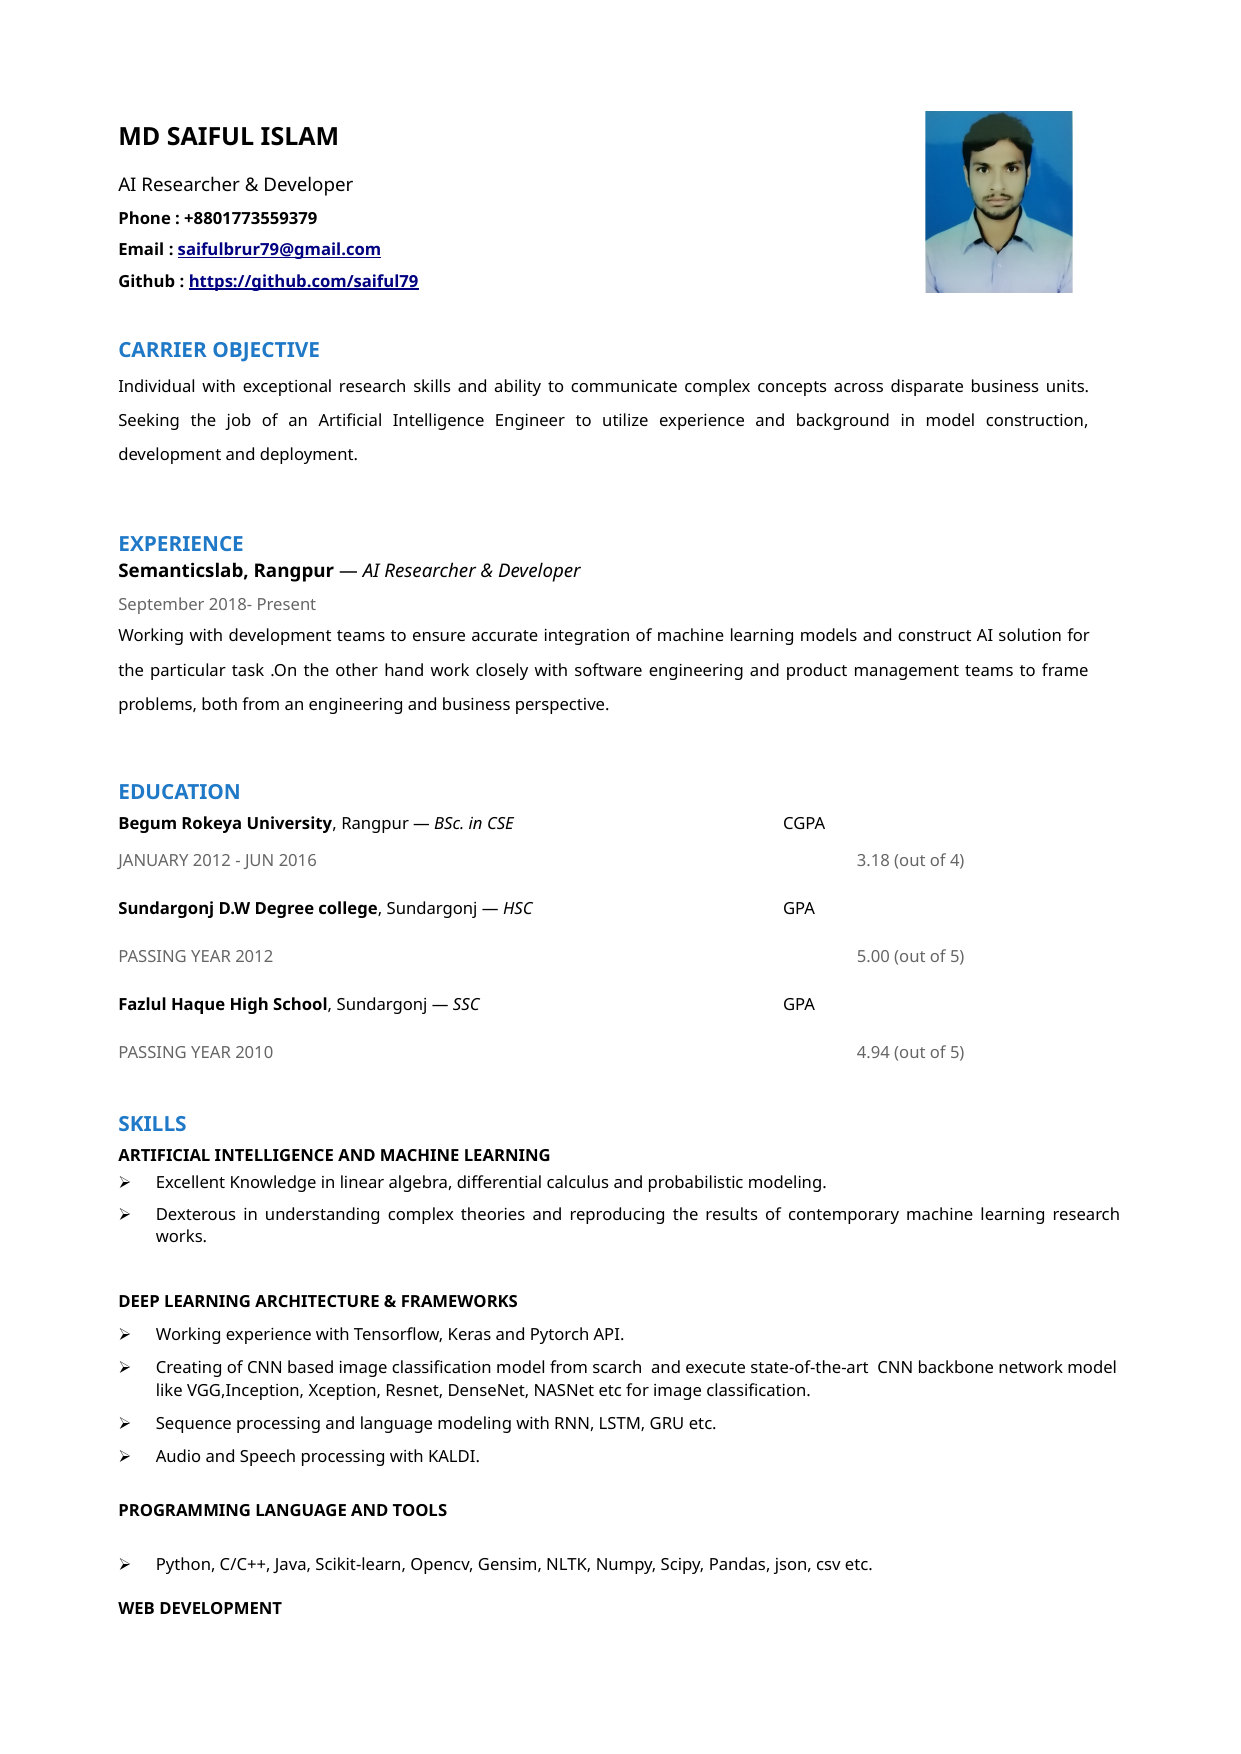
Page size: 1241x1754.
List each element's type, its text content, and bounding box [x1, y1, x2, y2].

subtitle Fazlul Haque High School, Sundargonj — SSC GPA [118, 993, 1091, 1016]
list Creating of CNN based image classification model from scarch and execute state-of-the-art CNN backbone network model like VGG,Inception, Xception, Resnet, DenseNet, NASNet etc for image classification. [118, 1356, 1122, 1402]
list Python, C/C++, Java, Scikit-learn, Opencv, Gensim, NLTK, Numpy, Scipy, Pandas, json, csv etc. [118, 1553, 1122, 1576]
text MD SAIFUL ISLAM [118, 118, 925, 152]
subtitle Begum Rokeya University, Rangpur — BSc. in CSE CGPA [118, 811, 1091, 834]
subtitle DEEP LEARNING ARCHITECTURE & FRAMEWORKS [118, 1290, 1091, 1313]
subtitle PASSING YEAR 2010 4.94 (out of 5) [118, 1041, 1091, 1064]
text Phone : +8801773559379 [118, 207, 925, 229]
text WEB DEVELOPMENT [118, 1597, 1091, 1619]
picture [925, 111, 1073, 293]
list Sequence processing and language modeling with RNN, LSTM, GRU etc. [118, 1412, 1122, 1435]
subtitle PASSING YEAR 2012 5.00 (out of 5) [118, 945, 1091, 968]
text Github : https://github.com/saiful79 [118, 269, 925, 292]
subtitle EDUCATION [118, 777, 1091, 806]
text ARTIFICIAL INTELLIGENCE AND MACHINE LEARNING [118, 1143, 1091, 1166]
text AI Researcher & Developer [118, 171, 925, 197]
list Excellent Knowledge in linear algebra, differential calculus and probabilistic modeling. [118, 1171, 1122, 1193]
list Dexterous in understanding complex theories and reproducing the results of contemporary machine learning research works. [118, 1202, 1122, 1248]
text Email : saifulbrur79@gmail.com [118, 238, 925, 261]
text CARRIER OBJECTIVE [118, 336, 1091, 364]
subtitle September 2018- Present [118, 593, 1091, 616]
text Individual with exceptional research skills and ability to communicate complex concepts across disparate business units. Seeking the job of an Artificial Intelligence Engineer to utilize experience and background in model construction, development and deployment. [118, 375, 1091, 466]
list Audio and Speech processing with KALDI. [118, 1445, 1122, 1468]
subtitle Sundargonj D.W Degree college, Sundargonj — HSC GPA [118, 897, 1091, 920]
subtitle EXPERIENCE [118, 529, 1091, 558]
text Working with development teams to ensure accurate integration of machine learning models and construct AI solution for the particular task .On the other hand work closely with software engineering and product management teams to frame problems, both from an engineering and business perspective. [118, 624, 1091, 715]
subtitle Semanticslab, Rangpur — AI Researcher & Developer [118, 558, 1091, 583]
text SKILLS [118, 1109, 1091, 1138]
text [1073, 118, 1091, 152]
list Working experience with Tensorflow, Keras and Pytorch API. [118, 1323, 1122, 1346]
subtitle JANUARY 2012 - JUN 2016 3.18 (out of 4) [118, 849, 1091, 872]
list PROGRAMMING LANGUAGE AND TOOLS [118, 1499, 1122, 1522]
